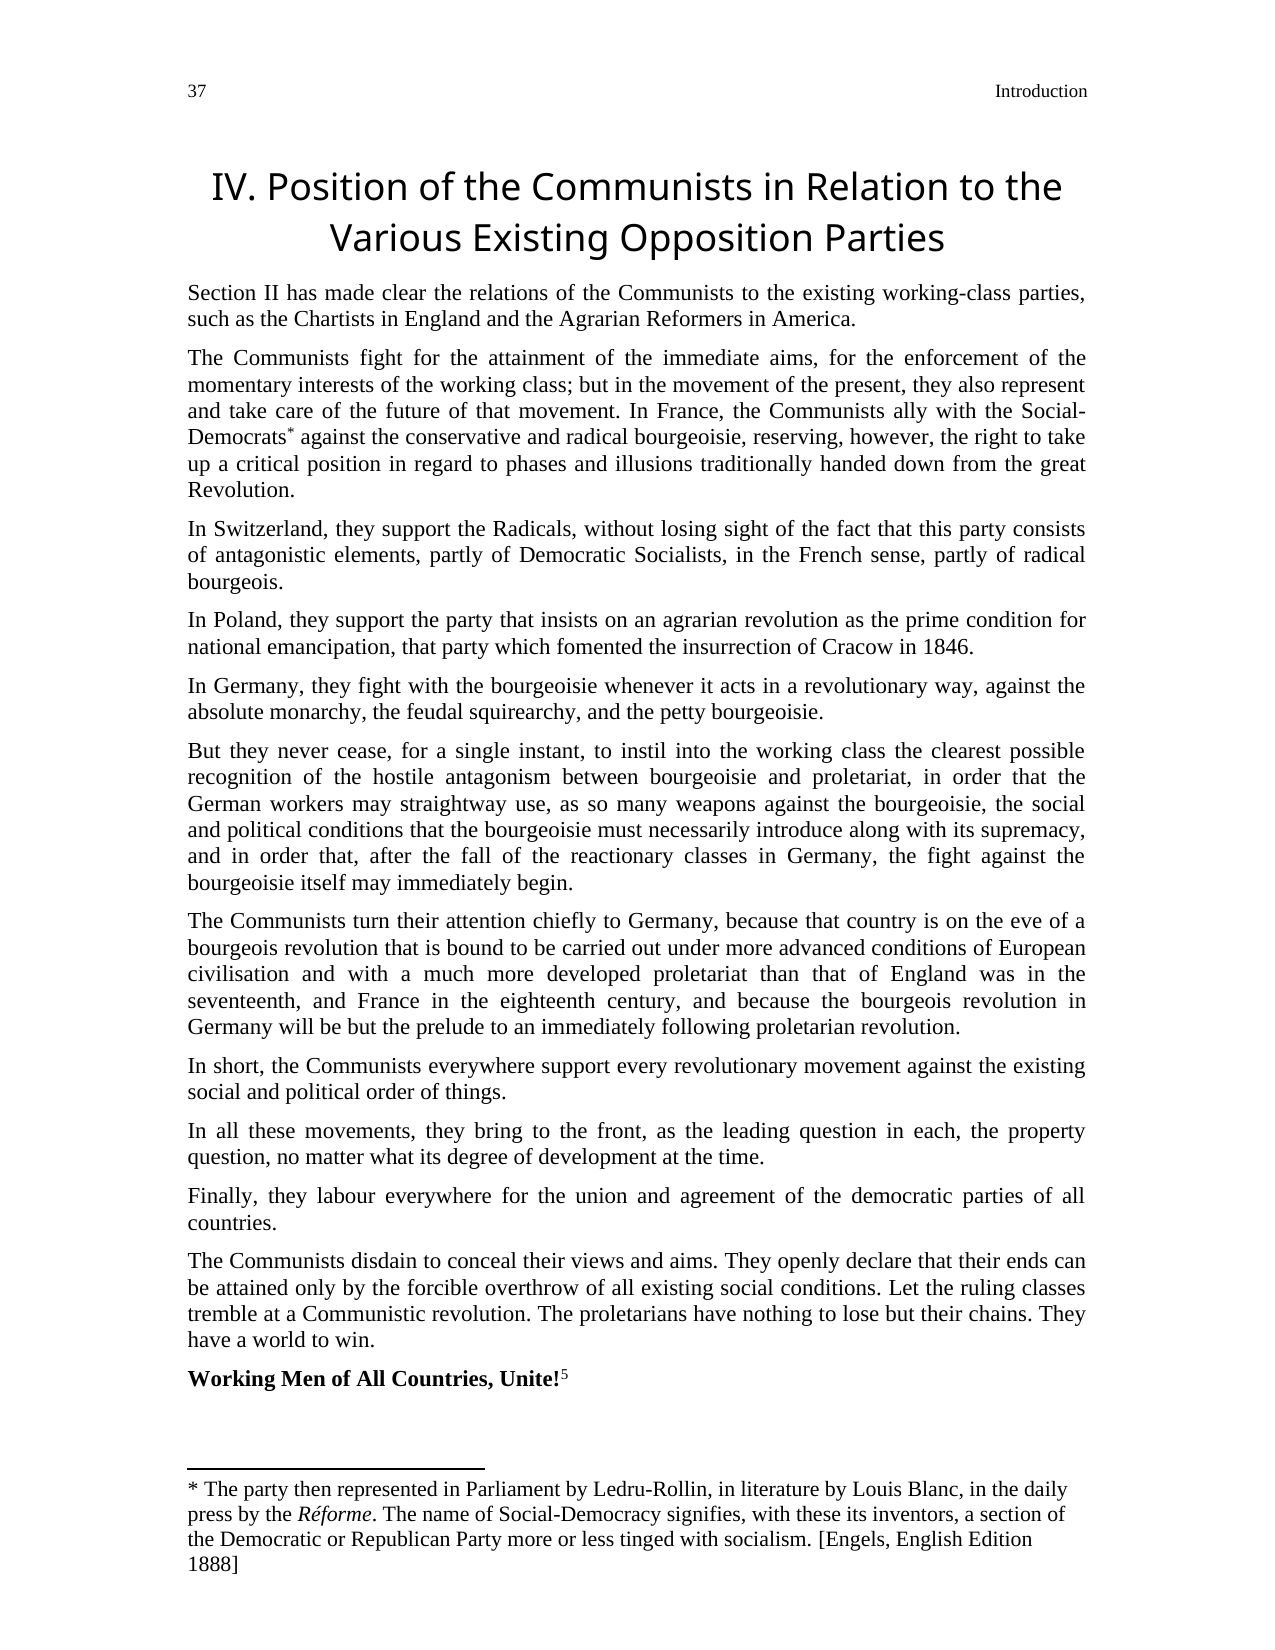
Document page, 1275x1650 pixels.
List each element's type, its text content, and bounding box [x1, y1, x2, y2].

text In Poland, they support the party that insists on an agrarian revolution as the prime condition for national emancipation, that party which fomented the insurrection of Cracow in 1846. [187, 607, 1087, 659]
text Working Men of All Countries, Unite! [187, 1365, 1087, 1392]
text In short, the Communists everywhere support every revolutionary movement against the existing social and political order of things. [187, 1052, 1087, 1104]
subtitle IV. Position of the Communists in Relation to the Various Existing Opposition Parties [187, 160, 1087, 262]
text In Switzerland, they support the Radicals, without losing sight of the fact that this party consists of antagonistic elements, partly of Democratic Socialists, in the French sense, partly of radical bourgeois. [187, 515, 1087, 594]
text The Communists turn their attention chiefly to Germany, because that country is on the eve of a bourgeois revolution that is bound to be carried out under more advanced conditions of European civilisation and with a much more developed proletariat than that of England was in the seventeenth, and France in the eighteenth century, and because the bourgeois revolution in Germany will be but the prelude to an immediately following proletarian revolution. [187, 908, 1087, 1039]
text The Communists fight for the attainment of the immediate aims, for the enforcement of the momentary interests of the working class; but in the movement of the present, they also represent and take care of the future of that movement. In France, the Communists ally with the Social-Democrats against the conservative and radical bourgeoisie, reserving, however, the right to take up a critical position in regard to phases and illusions traditionally handed down from the great Revolution. [187, 344, 1087, 502]
text The Communists disdain to conceal their views and aims. They openly declare that their ends can be attained only by the forcible overthrow of all existing social conditions. Let the ruling classes tremble at a Communistic revolution. The proletarians have nothing to lose but their chains. They have a world to win. [187, 1247, 1087, 1353]
text The party then represented in Parliament by Ledru-Rollin, in literature by Louis Blanc, in the daily press by the Réforme. The name of Social-Democracy signifies, with these its inventors, a section of the Democratic or Republican Party more or less tinged with socialism. [Engels, English Edition 1888] [187, 1476, 1087, 1576]
text In all these movements, they bring to the front, as the leading question in each, the property question, no matter what its degree of development at the time. [187, 1117, 1087, 1170]
text Finally, they labour everywhere for the union and agreement of the democratic parties of all countries. [187, 1182, 1087, 1235]
text But they never cease, for a single instant, to instil into the working class the clearest possible recognition of the hostile antagonism between bourgeoisie and proletariat, in order that the German workers may straightway use, as so many weapons against the bourgeoisie, the social and political conditions that the bourgeoisie must necessarily introduce along with its supremacy, and in order that, after the fall of the reactionary classes in Germany, the fight against the bourgeoisie itself may immediately begin. [187, 737, 1087, 895]
text In Germany, they fight with the bourgeoisie whenever it acts in a revolutionary way, against the absolute monarchy, the feudal squirearchy, and the petty bourgeoisie. [187, 672, 1087, 724]
text Section II has made clear the relations of the Communists to the existing working-class parties, such as the Chartists in England and the Agrarian Reformers in America. [187, 279, 1087, 332]
